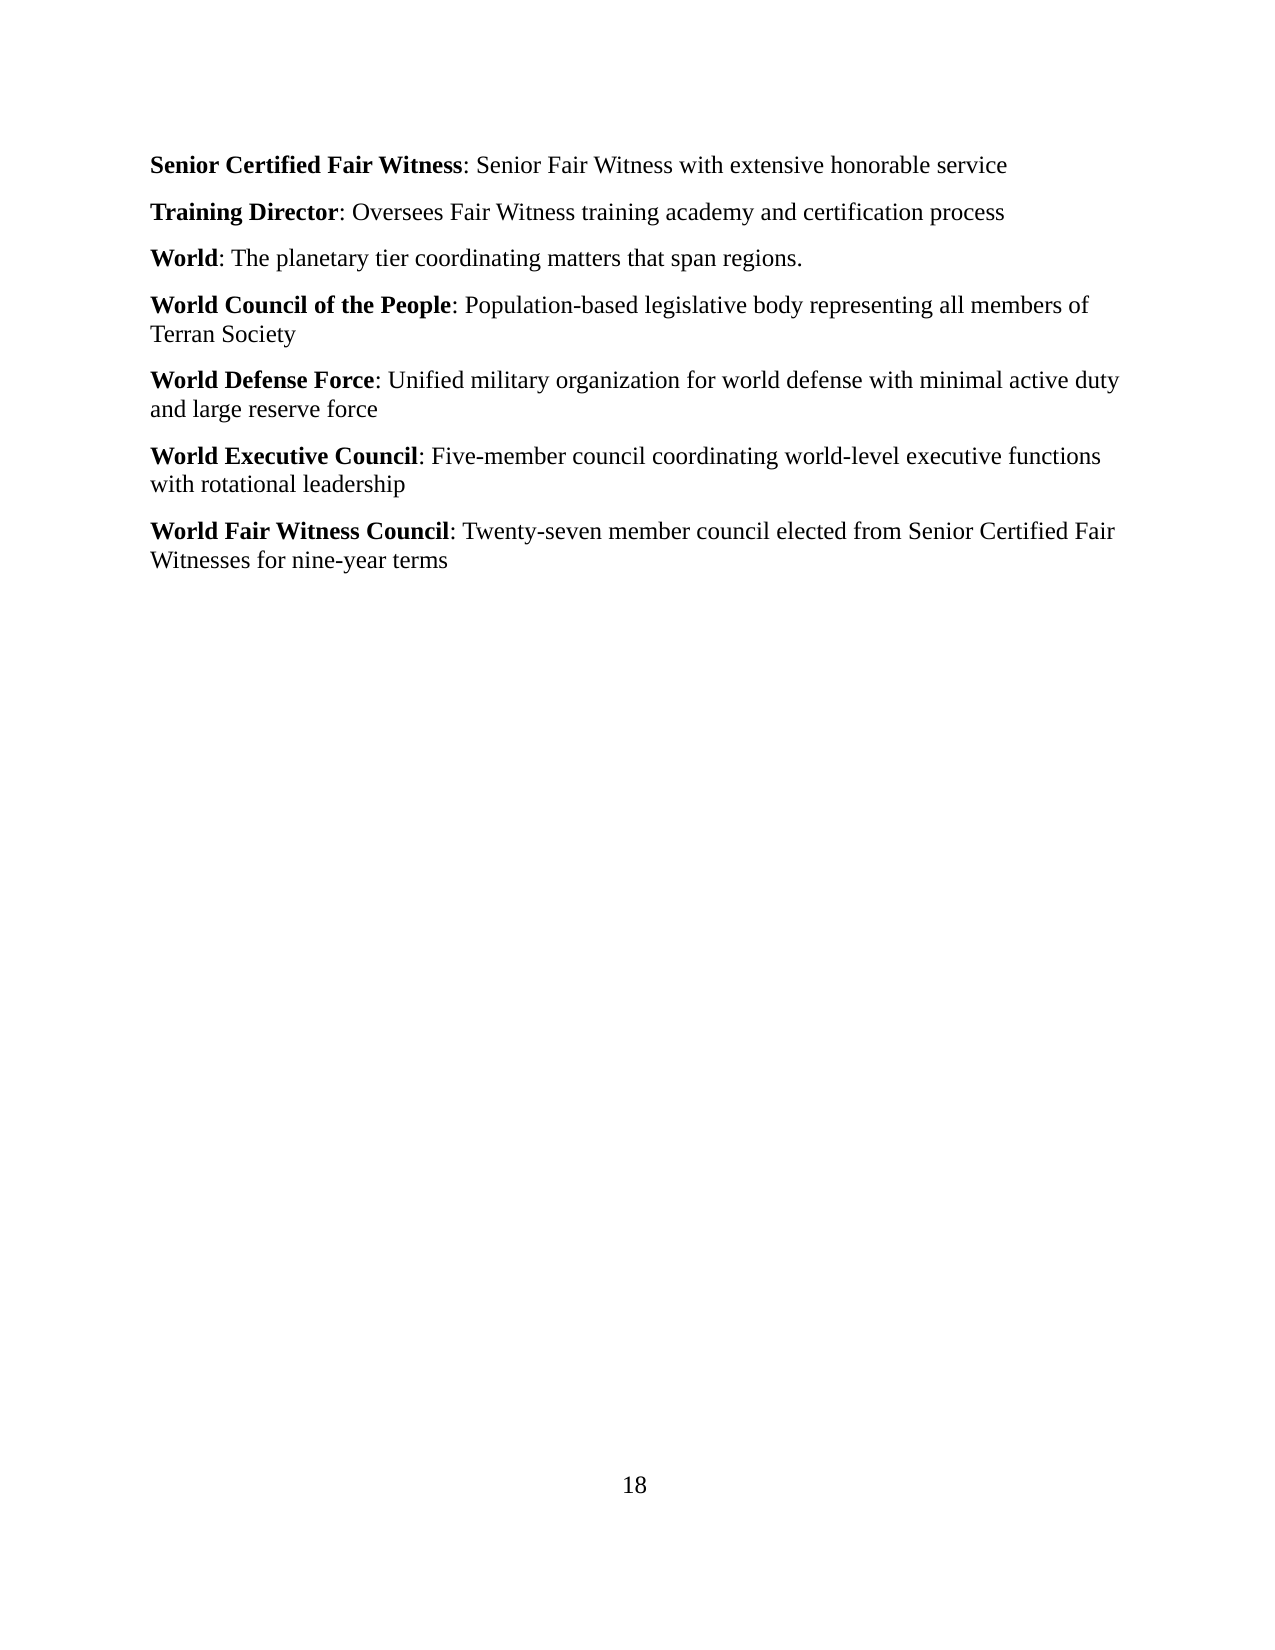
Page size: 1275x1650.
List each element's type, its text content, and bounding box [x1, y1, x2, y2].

text World Executive Council: Five-member council coordinating world-level executive functions with rotational leadership [150, 441, 1125, 498]
text World: The planetary tier coordinating matters that span regions. [150, 243, 1125, 272]
text Senior Certified Fair Witness: Senior Fair Witness with extensive honorable service [150, 150, 1125, 179]
text World Council of the People: Population-based legislative body representing all members of Terran Society [150, 290, 1125, 347]
text Training Director: Oversees Fair Witness training academy and certification process [150, 197, 1125, 225]
text World Fair Witness Council: Twenty-seven member council elected from Senior Certified Fair Witnesses for nine-year terms [150, 516, 1125, 574]
text World Defense Force: Unified military organization for world defense with minimal active duty and large reserve force [150, 365, 1125, 423]
